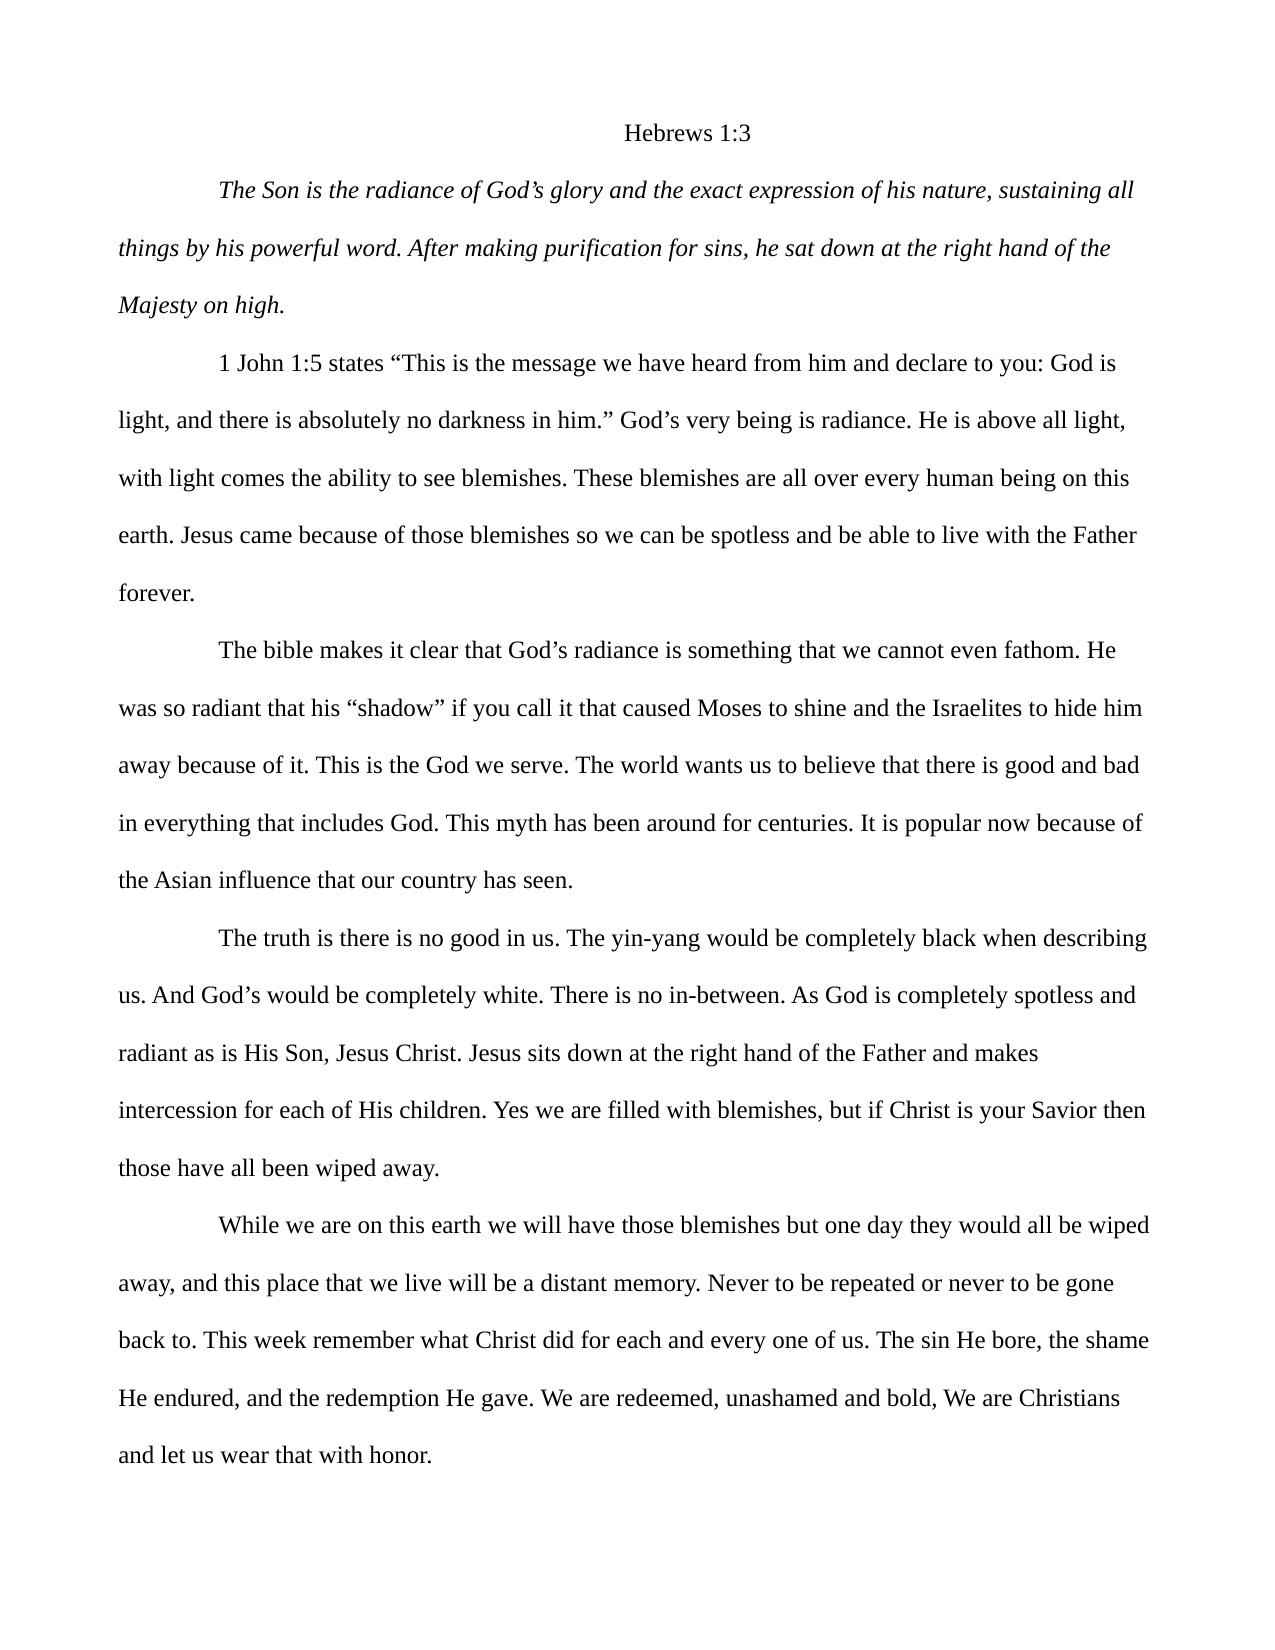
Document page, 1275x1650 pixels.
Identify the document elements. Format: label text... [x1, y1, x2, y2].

text 1 John 1:5 states “This is the message we have heard from him and declare to you: God is light, and there is absolutely no darkness in him.” God’s very being is radiance. He is above all light, with light comes the ability to see blemishes. These blemishes are all over every human being on this earth. Jesus came because of those blemishes so we can be spotless and be able to live with the Father forever. [118, 348, 1157, 607]
text The truth is there is no good in us. The yin-yang would be completely black when describing us. And God’s would be completely white. There is no in-between. As God is completely spotless and radiant as is His Son, Jesus Christ. Jesus sits down at the right hand of the Father and makes intercession for each of His children. Yes we are filled with blemishes, but if Christ is your Savior then those have all been wiped away. [118, 923, 1157, 1182]
text While we are on this earth we will have those blemishes but one day they would all be wiped away, and this place that we live will be a distant memory. Never to be repeated or never to be gone back to. This week remember what Christ did for each and every one of us. The sin He bore, the shame He endured, and the redemption He gave. We are redeemed, unashamed and bold, We are Christians and let us wear that with honor. [118, 1211, 1157, 1469]
text The Son is the radiance of God’s glory and the exact expression of his nature, sustaining all things by his powerful word. After making purification for sins, he sat down at the right hand of the Majesty on high. [118, 176, 1157, 319]
text The bible makes it clear that God’s radiance is something that we cannot even fathom. He was so radiant that his “shadow” if you call it that caused Moses to shine and the Israelites to hide him away because of it. This is the God we serve. The world wants us to believe that there is good and bad in everything that includes God. This myth has been around for centuries. It is popular now because of the Asian influence that our country has seen. [118, 636, 1157, 894]
text Hebrews 1:3 [118, 118, 1157, 147]
